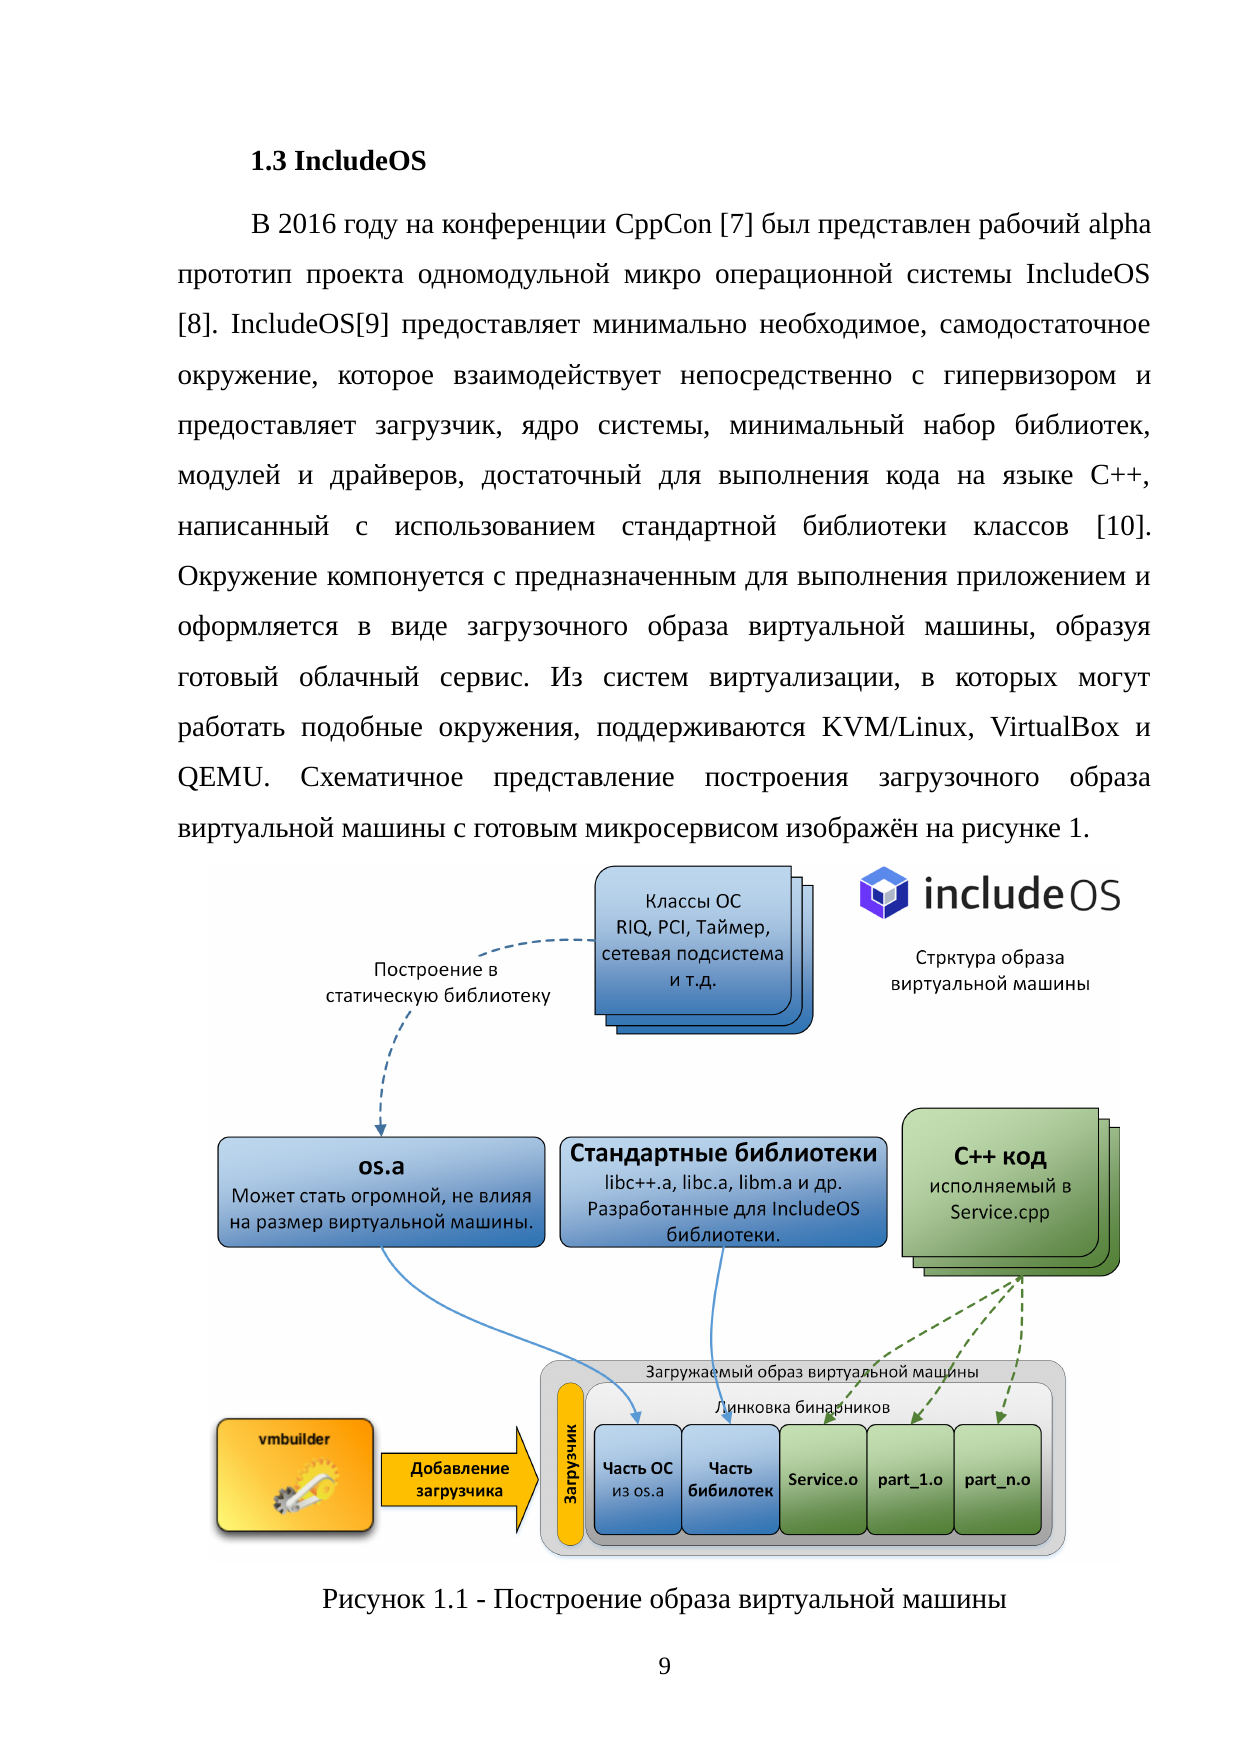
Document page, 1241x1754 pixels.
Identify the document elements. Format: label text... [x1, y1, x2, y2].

picture [208, 865, 1120, 1564]
text Рисунок 1.1 - Построение образа виртуальной машины [177, 860, 1152, 1614]
text В 2016 году на конференции CppCon [7] был представлен рабочий alpha прототип проекта одномодульной микро операционной системы IncludeOS [8]. IncludeOS[9] предоставляет минимально необходимое, самодостаточное окружение, которое взаимодействует непосредственно с гипервизором и предоставляет загрузчик, ядро системы, минимальный набор библиотек, модулей и драйверов, достаточный для выполнения кода на языке С++, написанный с использованием стандартной библиотеки классов [10]. Окружение компонуется с предназначенным для выполнения приложением и оформляется в виде загрузочного образа виртуальной машины, образуя готовый облачный сервис. Из систем виртуализации, в которых могут работать подобные окружения, поддерживаются KVM/Linux, VirtualBox и QEMU. Схематичное представление построения загрузочного образа виртуальной машины с готовым микросервисом изображён на рисунке 1. [177, 206, 1152, 843]
subtitle 1.3 IncludeOS [177, 143, 1152, 177]
